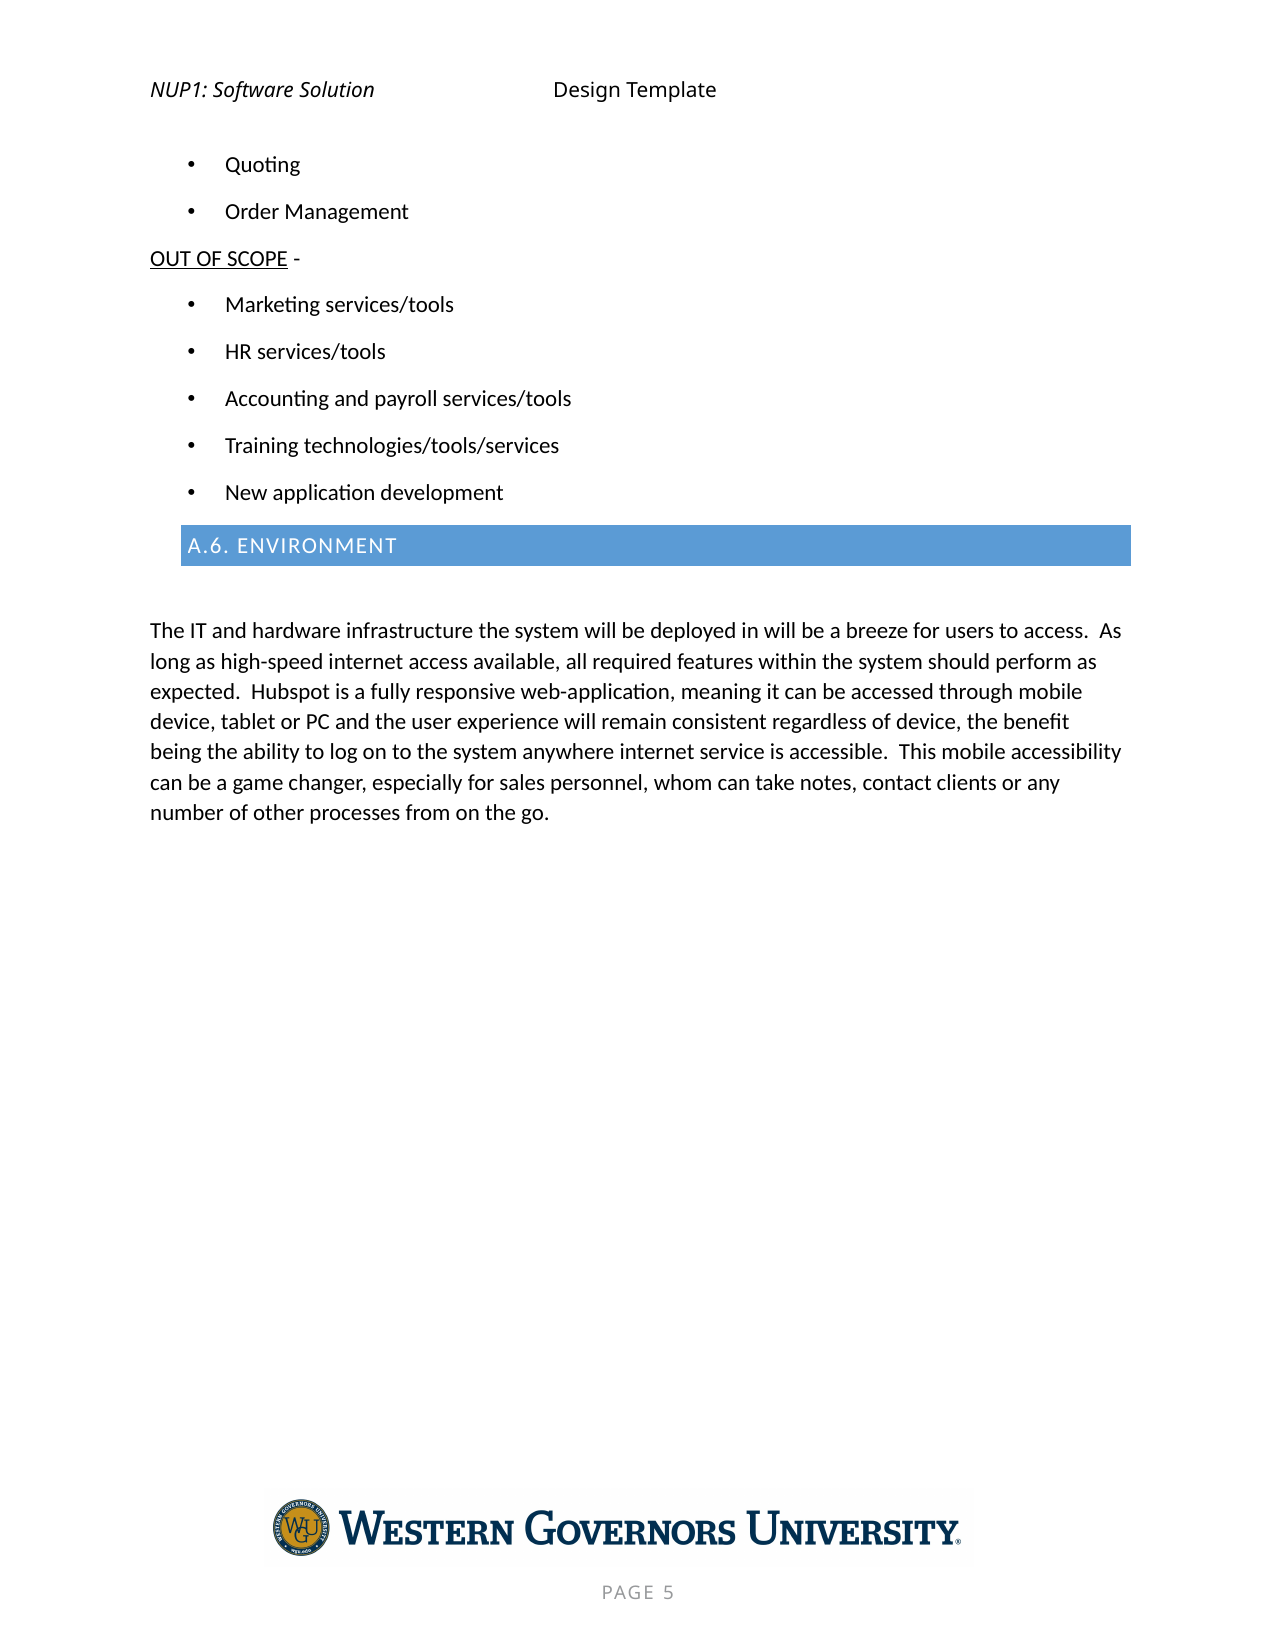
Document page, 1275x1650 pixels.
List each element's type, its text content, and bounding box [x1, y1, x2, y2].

list Marketing services/tools [187, 291, 1125, 319]
text OUT OF SCOPE - [150, 244, 1125, 272]
list Accounting and payroll services/tools [187, 384, 1125, 412]
text The IT and hardware infrastructure the system will be deployed in will be a breeze for users to access. As long as high-speed internet access available, all required features within the system should perform as expected. Hubspot is a fully responsive web-application, meaning it can be accessed through mobile device, tablet or PC and the user experience will remain consistent regardless of device, the benefit being the ability to log on to the system anywhere internet service is accessible. This mobile accessibility can be a game changer, especially for sales personnel, whom can take notes, contact clients or any number of other processes from on the go. [150, 617, 1125, 826]
list New application development [187, 478, 1125, 506]
list HR services/tools [187, 337, 1125, 366]
picture [263, 1488, 974, 1567]
list Quoting [187, 150, 1125, 178]
list Order Management [187, 197, 1125, 225]
list Training technologies/tools/services [187, 431, 1125, 459]
subtitle A.6. Environment [188, 531, 1125, 559]
